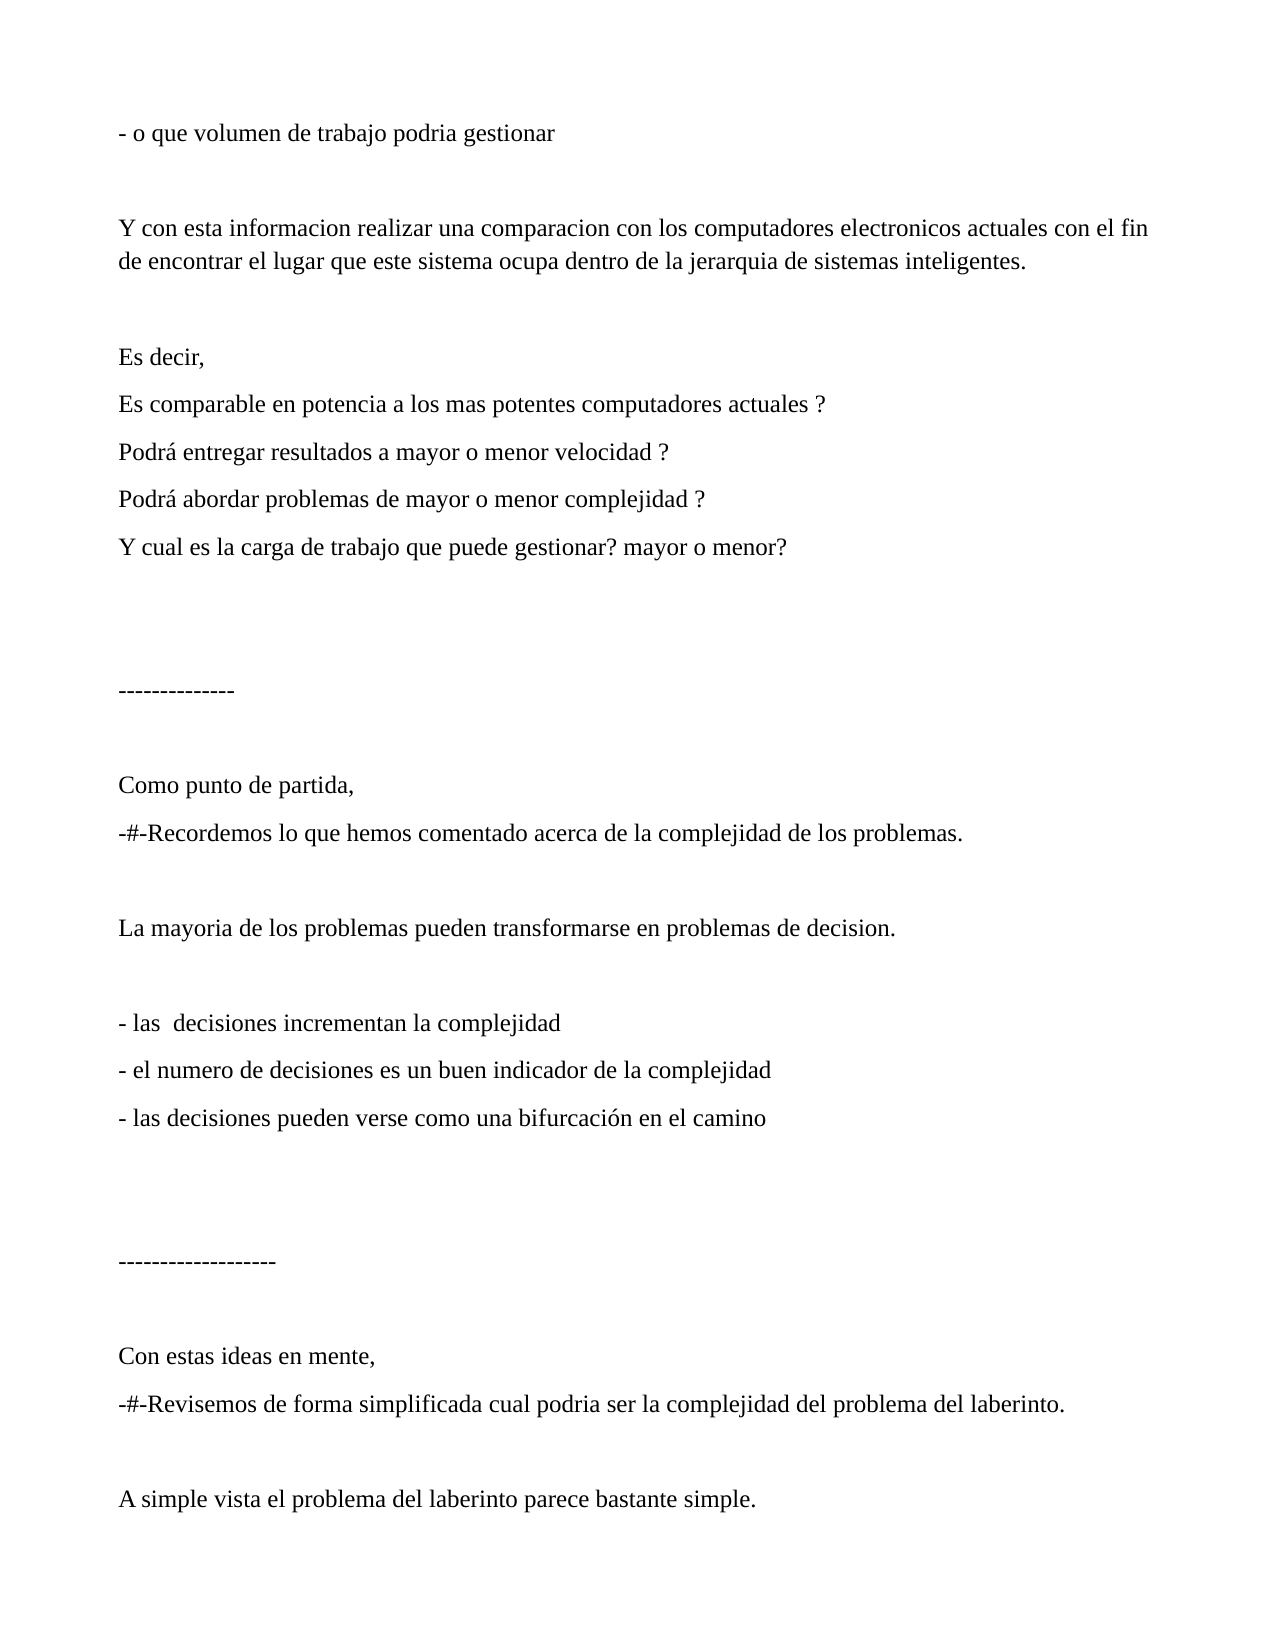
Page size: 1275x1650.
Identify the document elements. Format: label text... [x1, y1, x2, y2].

text -#-Revisemos de forma simplificada cual podria ser la complejidad del problema del laberinto. [118, 1389, 1157, 1418]
text La mayoria de los problemas pueden transformarse en problemas de decision. [118, 913, 1157, 942]
text Es decir, [118, 342, 1157, 370]
text -#-Recordemos lo que hemos comentado acerca de la complejidad de los problemas. [118, 818, 1157, 846]
text - o que volumen de trabajo podria gestionar [118, 118, 1157, 147]
text -------------- [118, 675, 1157, 703]
text Y con esta informacion realizar una comparacion con los computadores electronicos actuales con el fin de encontrar el lugar que este sistema ocupa dentro de la jerarquia de sistemas inteligentes. [118, 213, 1157, 275]
text Como punto de partida, [118, 770, 1157, 799]
text A simple vista el problema del laberinto parece bastante simple. [118, 1484, 1157, 1513]
text Podrá entregar resultados a mayor o menor velocidad ? [118, 437, 1157, 466]
text Podrá abordar problemas de mayor o menor complejidad ? [118, 484, 1157, 513]
text - el numero de decisiones es un buen indicador de la complejidad [118, 1056, 1157, 1084]
text - las decisiones pueden verse como una bifurcación en el camino [118, 1103, 1157, 1132]
text ------------------- [118, 1246, 1157, 1275]
text Es comparable en potencia a los mas potentes computadores actuales ? [118, 389, 1157, 418]
text Y cual es la carga de trabajo que puede gestionar? mayor o menor? [118, 532, 1157, 561]
text - las decisiones incrementan la complejidad [118, 1008, 1157, 1037]
text Con estas ideas en mente, [118, 1341, 1157, 1370]
